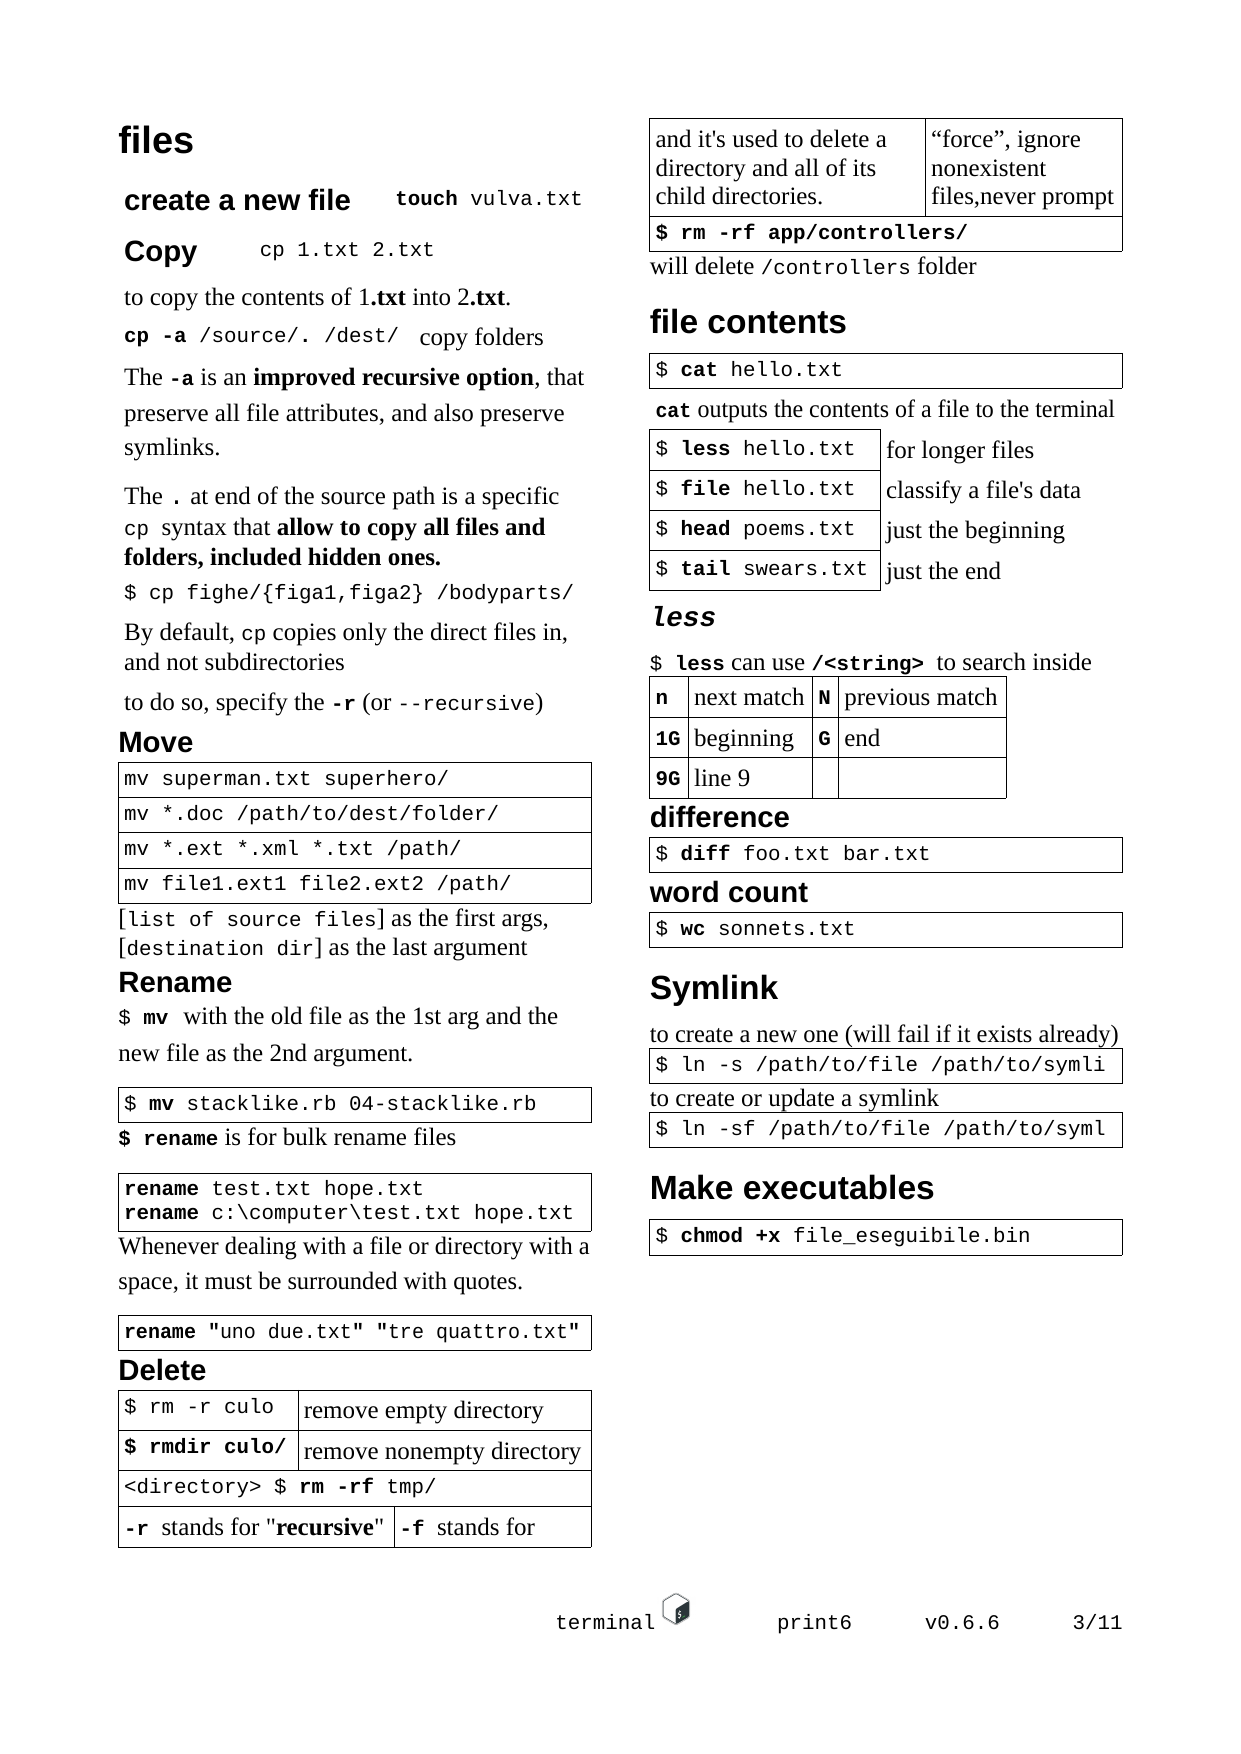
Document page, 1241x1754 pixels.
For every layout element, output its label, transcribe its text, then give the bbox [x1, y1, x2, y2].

table_cell end [839, 718, 1006, 757]
table_cell for longer files [881, 429, 1122, 469]
table_cell cp 1.txt 2.txt [254, 225, 591, 276]
table_header next match [689, 677, 812, 717]
table_cell mv *.ext *.xml *.txt /path/ [119, 833, 591, 867]
text Whenever dealing with a file or directory with a space, it must be surrounded with quotes. [118, 1232, 591, 1294]
text $ mv with the old file as the 1st arg and the new file as the 2nd argument. [118, 1001, 591, 1067]
table_cell mv file1.ext1 file2.ext2 /path/ [119, 869, 591, 903]
subtitle file contents [649, 302, 1122, 340]
table_cell to do so, specify the -r (or --recursive) [118, 681, 591, 722]
table_header $ ln -s /path/to/file /path/to/symli [650, 1049, 1122, 1083]
table_cell [813, 758, 838, 797]
table_cell remove nonempty directory [299, 1431, 591, 1470]
table_header N [813, 677, 838, 717]
table_header -r stands for "recursive" [119, 1507, 394, 1547]
table_cell cp -a /source/. /dest/ [118, 317, 413, 357]
table_header $ ln -sf /path/to/file /path/to/syml [650, 1113, 1122, 1147]
table_cell $ head poems.txt [650, 511, 880, 550]
table_cell $ rm -rf app/controllers/ [650, 217, 1122, 251]
table_header mv superman.txt superhero/ [119, 763, 591, 797]
table_header touch vulva.txt [390, 174, 591, 225]
table_cell G [813, 718, 838, 757]
table_cell 9G [650, 758, 688, 797]
table_header and it's used to delete a directory and all of its child directories. [650, 119, 925, 216]
subtitle Symlink [649, 968, 1122, 1007]
table_cell mv *.doc /path/to/dest/folder/ [119, 798, 591, 832]
table_cell line 9 [689, 758, 812, 797]
table_header $ mv stacklike.rb 04-stacklike.rb [119, 1088, 591, 1122]
table_header $ wc sonnets.txt [650, 913, 1122, 947]
table_cell $ tail swears.txt [650, 551, 880, 590]
table_cell Copy [118, 225, 254, 276]
table_header remove empty directory [299, 1391, 591, 1430]
text to create or update a symlink [649, 1084, 1122, 1112]
table_cell [839, 758, 1006, 797]
table_header -f stands for [395, 1507, 591, 1547]
table_cell $ less hello.txt [650, 430, 880, 469]
table_cell just the end [881, 550, 1122, 590]
subtitle less [649, 603, 1122, 634]
table_cell 1G [650, 718, 688, 757]
table_header create a new file [118, 174, 389, 225]
subtitle files [118, 118, 591, 162]
text [list of source files] as the first args, [destination dir] as the last argument [118, 904, 591, 962]
subtitle word count [649, 875, 1122, 909]
table_header n [650, 677, 688, 717]
subtitle Delete [118, 1353, 591, 1387]
table_cell cat outputs the contents of a file to the terminal [650, 389, 1122, 429]
subtitle Rename [118, 965, 591, 998]
text will delete /controllers folder [649, 252, 1122, 281]
table_header $ diff foo.txt bar.txt [650, 838, 1122, 872]
table_header “force”, ignore nonexistent files,never prompt [926, 119, 1122, 216]
picture [655, 1588, 697, 1630]
table_cell <directory> $ rm -rf tmp/ [119, 1471, 591, 1506]
subtitle Move [118, 725, 591, 759]
table_cell to copy the contents of 1.txt into 2.txt. [118, 276, 591, 317]
table_cell The -a is an improved recursive option, that preserve all file attributes, and also preserve symlinks. The . at end of the source path is a specific cp syntax that allow to copy all files and folders, included hidden ones. [118, 357, 591, 576]
subtitle Make executables [649, 1168, 1122, 1207]
table_cell just the beginning [881, 510, 1122, 550]
table_cell $ cp fighe/{figa1,figa2} /bodyparts/ [118, 576, 591, 611]
text $ less can use /<string> to search inside [649, 647, 1122, 676]
text to create a new one (will fail if it exists already) [649, 1019, 1122, 1048]
table_cell $ file hello.txt [650, 471, 880, 510]
table_cell $ rmdir culo/ [119, 1431, 298, 1470]
table_header $ chmod +x file_eseguibile.bin [650, 1220, 1122, 1254]
table_header $ cat hello.txt [650, 354, 1122, 388]
table_header rename test.txt hope.txt rename c:\computer\test.txt hope.txt [119, 1174, 591, 1231]
table_cell copy folders [414, 317, 591, 357]
text $ rename is for bulk rename files [118, 1123, 591, 1152]
table_cell By default, cp copies only the direct files in, and not subdirectories [118, 611, 591, 681]
subtitle difference [649, 800, 1122, 834]
table_cell classify a file's data [881, 470, 1122, 510]
table_header $ rm -r culo [119, 1391, 298, 1430]
table_cell beginning [689, 718, 812, 757]
table_header rename "uno due.txt" "tre quattro.txt" [119, 1316, 591, 1350]
table_header previous match [839, 677, 1006, 717]
